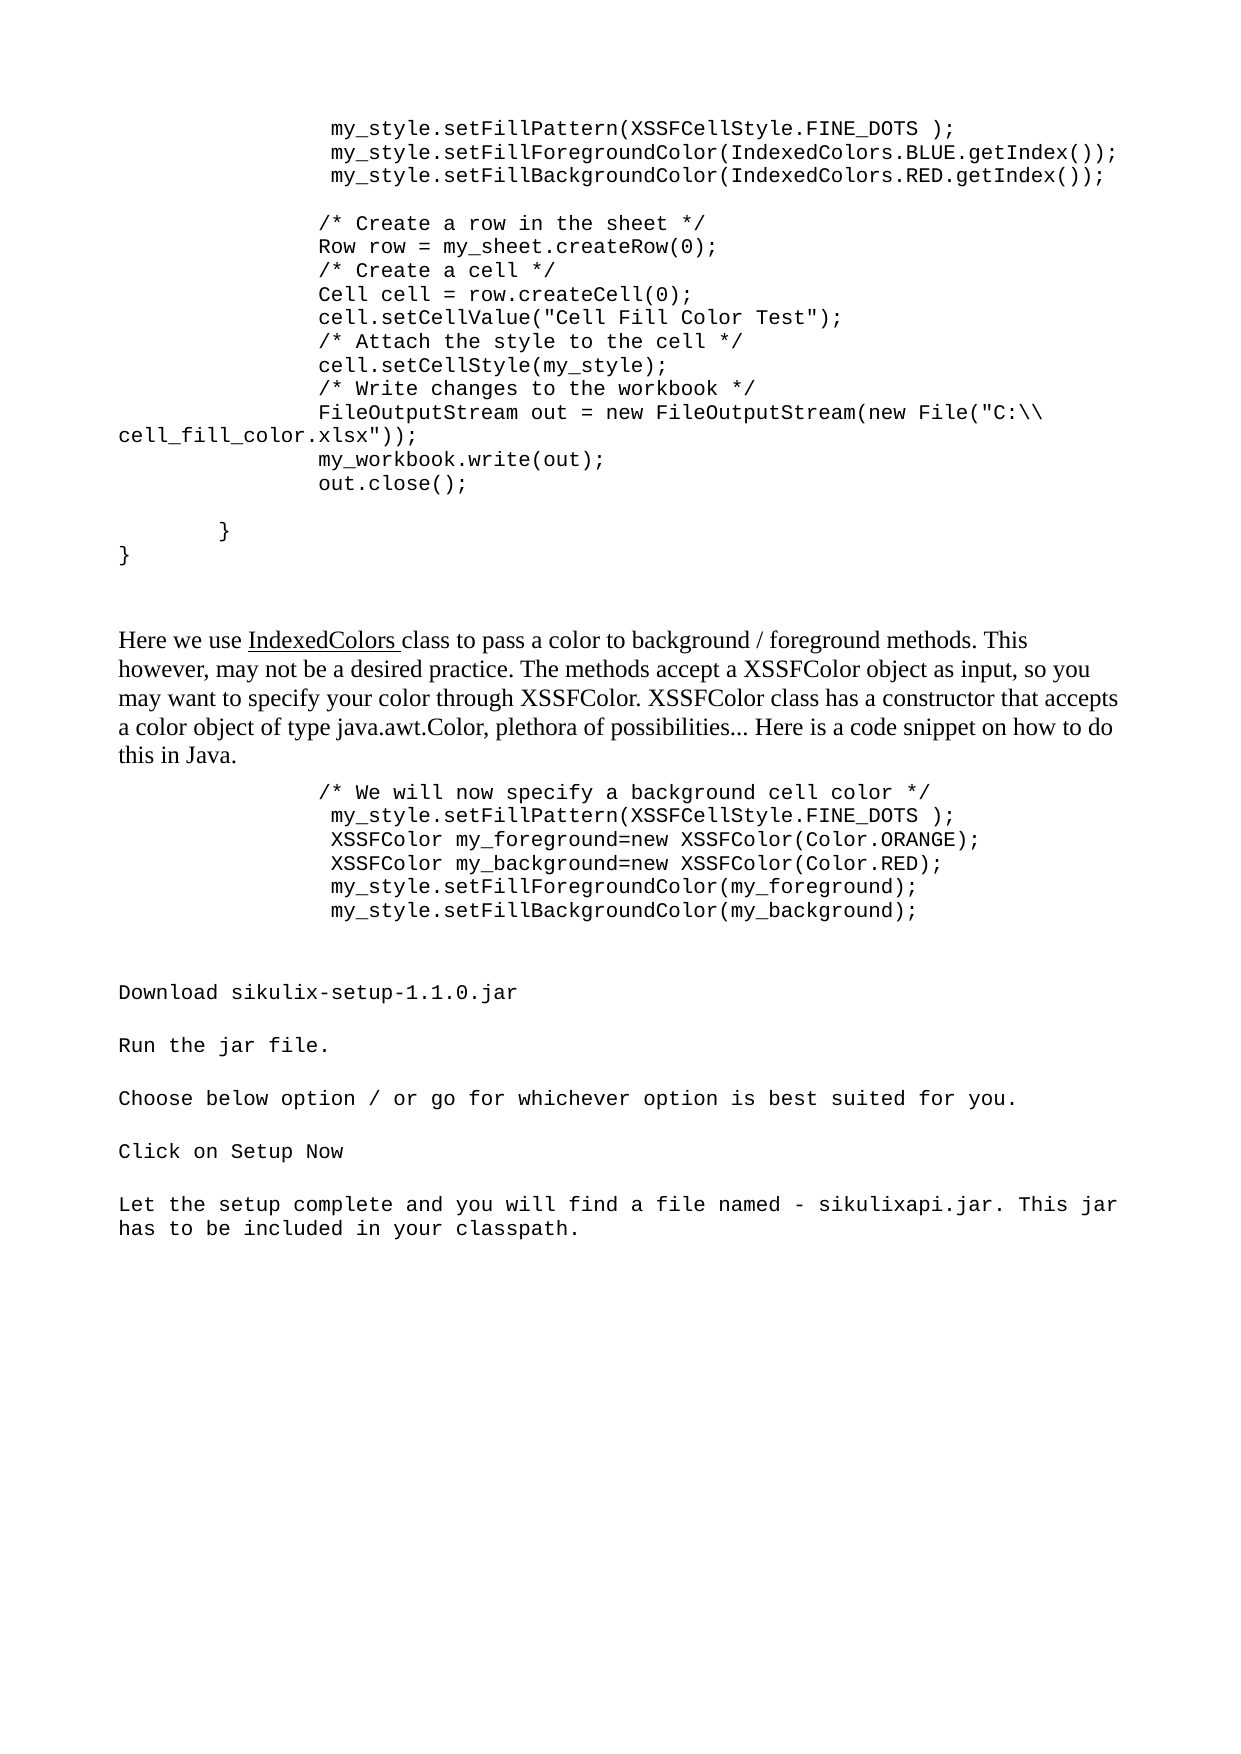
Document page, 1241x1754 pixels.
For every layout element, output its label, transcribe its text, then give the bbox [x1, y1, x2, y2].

text Click on Setup Now [118, 1141, 1122, 1165]
text Let the setup complete and you will find a file named - sikulixapi.jar. This jar has to be included in your classpath. [118, 1194, 1122, 1242]
text XSSFColor my_foreground=new XSSFColor(Color.ORANGE); [118, 829, 1122, 853]
text /* Create a row in the sheet */ [118, 213, 1122, 236]
text my_style.setFillBackgroundColor(my_background); [118, 900, 1122, 924]
text FileOutputStream out = new FileOutputStream(new File("C:\\cell_fill_color.xlsx")); [118, 402, 1122, 449]
text /* Write changes to the workbook */ [118, 378, 1122, 402]
text my_style.setFillForegroundColor(my_foreground); [118, 876, 1122, 900]
text XSSFColor my_background=new XSSFColor(Color.RED); [118, 853, 1122, 876]
text my_style.setFillPattern(XSSFCellStyle.FINE_DOTS ); [118, 118, 1122, 142]
text /* We will now specify a background cell color */ [118, 782, 1122, 806]
text my_style.setFillPattern(XSSFCellStyle.FINE_DOTS ); [118, 806, 1122, 829]
text /* Create a cell */ [118, 260, 1122, 284]
text Here we use IndexedColors class to pass a color to background / foreground methods. This however, may not be a desired practice. The methods accept a XSSFColor object as input, so you may want to specify your color through XSSFColor. XSSFColor class has a constructor that accepts a color object of type java.awt.Color, plethora of possibilities... Here is a code snippet on how to do this in Java. [118, 597, 1122, 769]
text Choose below option / or go for whichever option is best suited for you. [118, 1088, 1122, 1112]
text cell.setCellStyle(my_style); [118, 354, 1122, 378]
text Row row = my_sheet.createRow(0); [118, 236, 1122, 260]
text Run the jar file. [118, 1035, 1122, 1059]
text } [118, 544, 1122, 567]
text } [118, 520, 1122, 544]
text Download sikulix-setup-1.1.0.jar [118, 982, 1122, 1006]
text my_style.setFillBackgroundColor(IndexedColors.RED.getIndex()); [118, 165, 1122, 189]
text cell.setCellValue("Cell Fill Color Test"); [118, 307, 1122, 331]
text my_workbook.write(out); [118, 449, 1122, 473]
text /* Attach the style to the cell */ [118, 331, 1122, 354]
text out.close(); [118, 473, 1122, 496]
text my_style.setFillForegroundColor(IndexedColors.BLUE.getIndex()); [118, 142, 1122, 165]
text Cell cell = row.createCell(0); [118, 284, 1122, 307]
